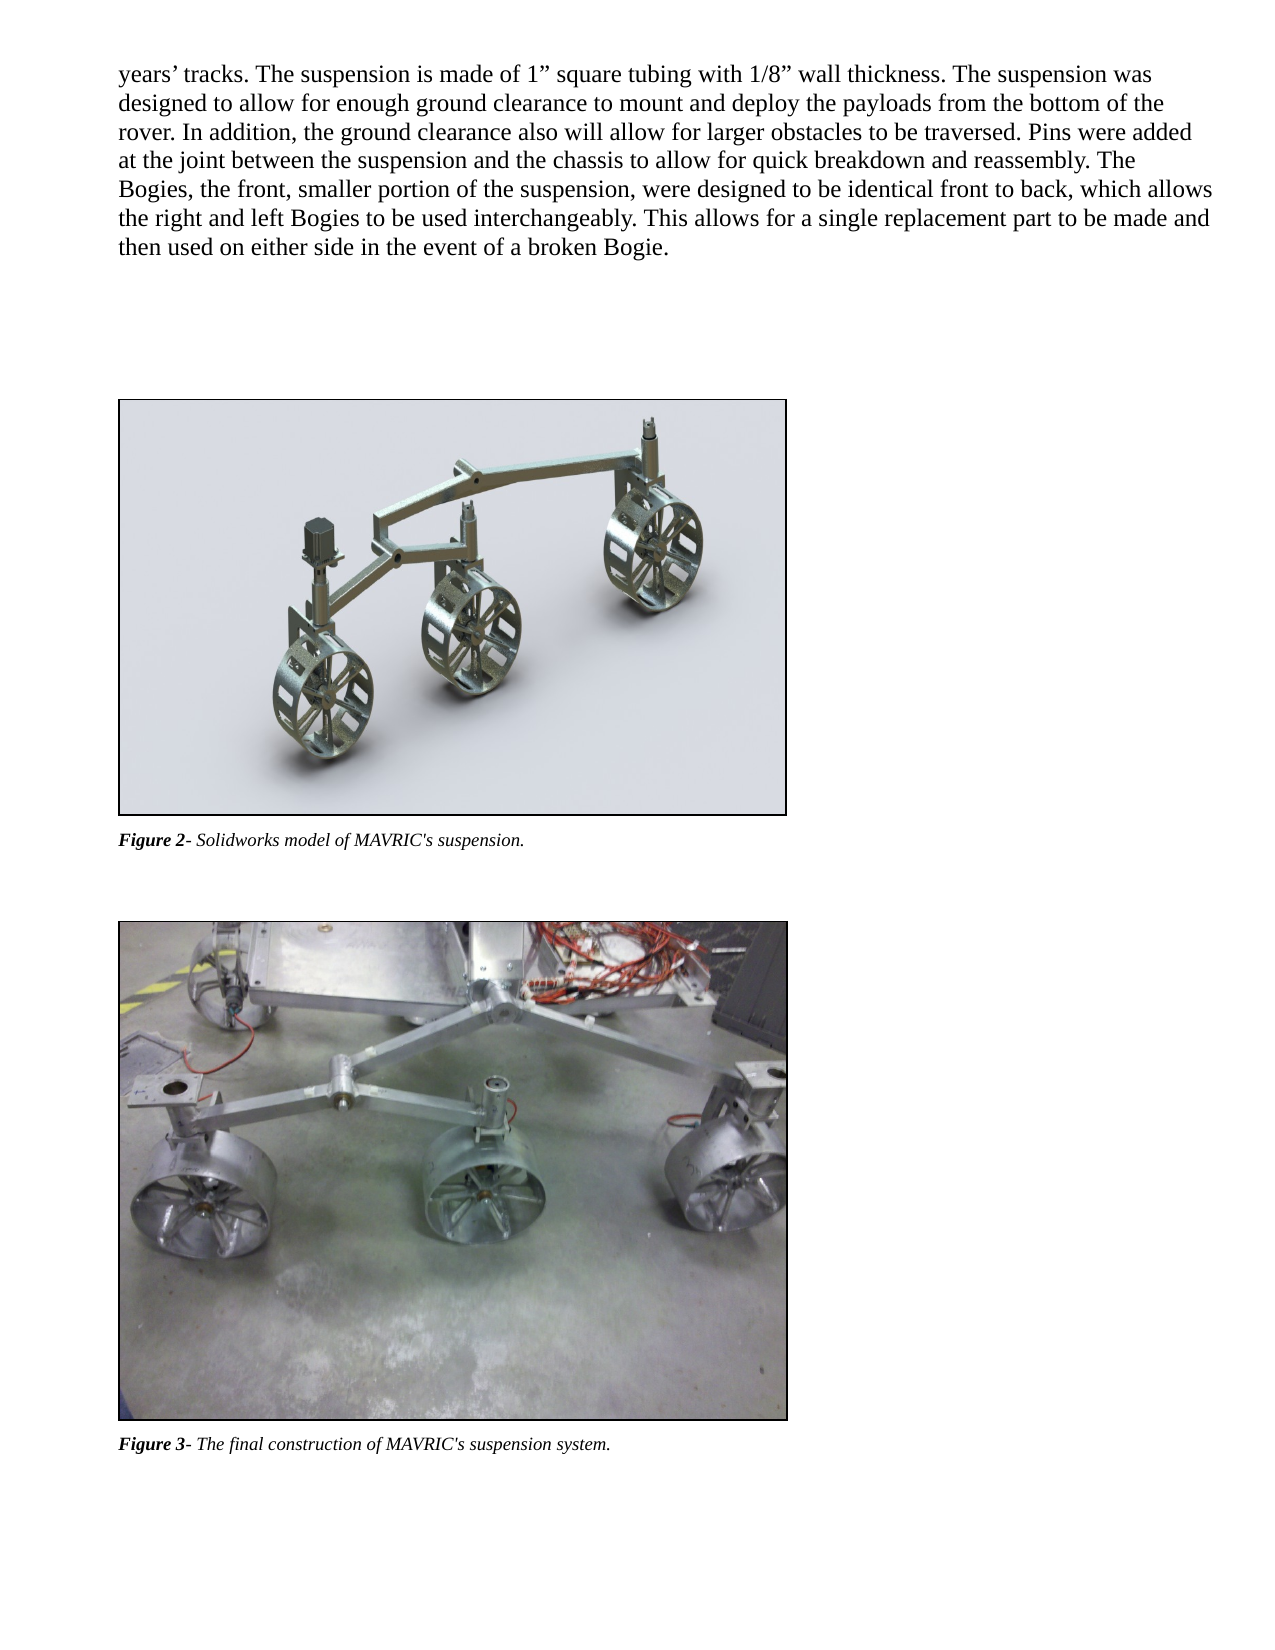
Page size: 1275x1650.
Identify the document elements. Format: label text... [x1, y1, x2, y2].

text Figure 3- The final construction of MAVRIC's suspension system. [118, 1433, 1216, 1455]
text years’ tracks. The suspension is made of 1” square tubing with 1/8” wall thickness. The suspension was designed to allow for enough ground clearance to mount and deploy the payloads from the bottom of the rover. In addition, the ground clearance also will allow for larger obstacles to be traversed. Pins were added at the joint between the suspension and the chassis to allow for quick breakdown and reassembly. The Bogies, the front, smaller portion of the suspension, were designed to be identical front to back, which allows the right and left Bogies to be used interchangeably. This allows for a single replacement part to be made and then used on either side in the event of a broken Bogie. [118, 59, 1216, 260]
text Figure 2- Solidworks model of MAVRIC's suspension. [118, 828, 1216, 850]
